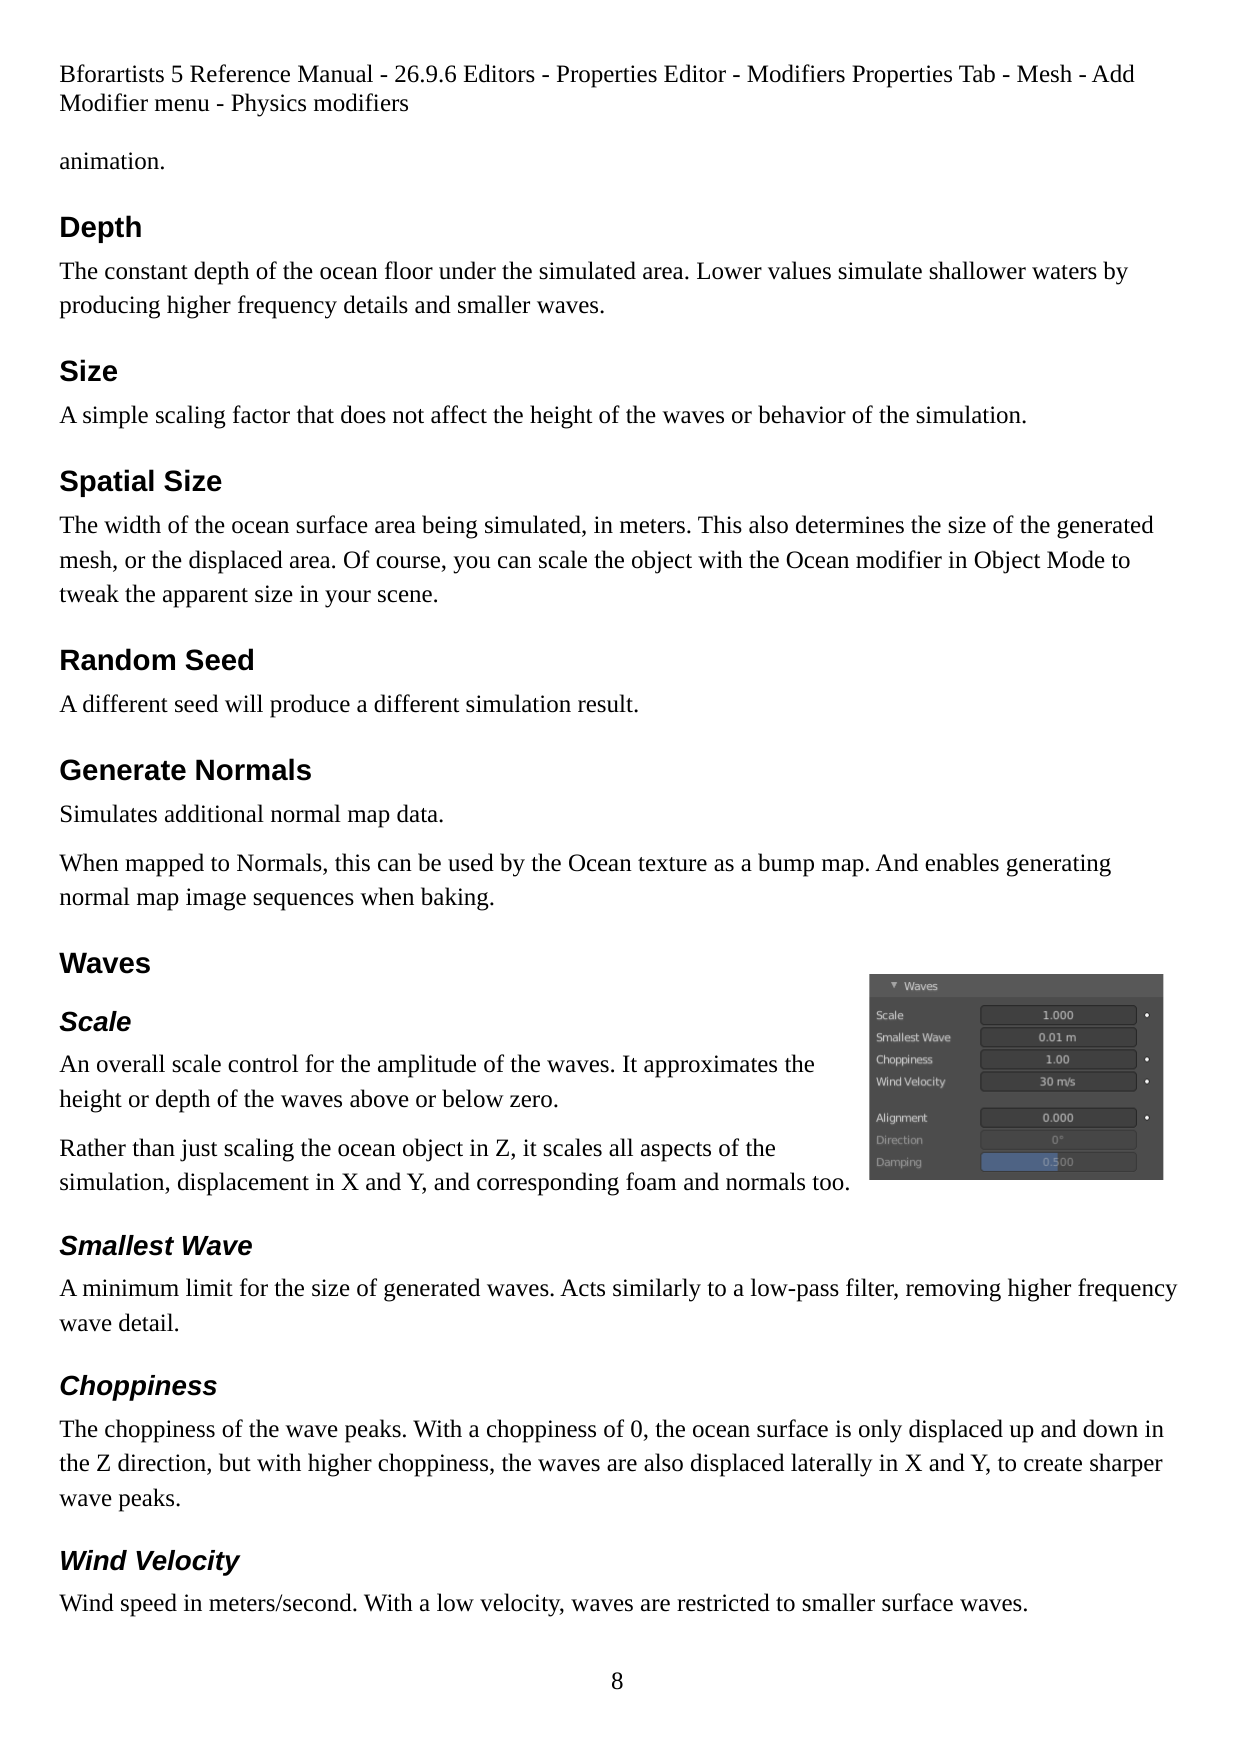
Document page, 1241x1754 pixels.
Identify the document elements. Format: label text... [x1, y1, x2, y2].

text The width of the ocean surface area being simulated, in meters. This also determines the size of the generated mesh, or the displaced area. Of course, you can scale the object with the Ocean modifier in Object Mode to tweak the apparent size in your scene. [59, 510, 1181, 608]
text Rather than just scaling the ocean object in Z, it scales all aspects of the simulation, displacement in X and Y, and corresponding foam and normals too. [59, 1133, 1181, 1196]
text The constant depth of the ocean floor under the simulated area. Lower values simulate shallower waters by producing higher frequency details and smaller waves. [59, 256, 1181, 319]
subtitle Depth [59, 210, 1181, 243]
text An overall scale control for the amplitude of the waves. It approximates the height or depth of the waves above or below zero. [59, 1049, 869, 1112]
text animation. [59, 146, 1181, 175]
text When mapped to Normals, this can be used by the Ocean texture as a bump map. And enables generating normal map image sequences when baking. [59, 848, 1181, 911]
text Wind speed in meters/second. With a low velocity, waves are restricted to smaller surface waves. [59, 1588, 1181, 1617]
text Simulates additional normal map data. [59, 799, 1181, 828]
subtitle Size [59, 354, 1181, 388]
subtitle Scale [59, 1005, 869, 1037]
subtitle Waves [59, 946, 1181, 980]
subtitle Wind Velocity [59, 1544, 1181, 1576]
subtitle Choppiness [59, 1369, 1181, 1401]
text The choppiness of the wave peaks. With a choppiness of 0, the ocean surface is only displaced up and down in the Z direction, but with higher choppiness, the waves are also displaced laterally in X and Y, to create sharper wave peaks. [59, 1414, 1181, 1511]
subtitle Smallest Wave [59, 1229, 1181, 1261]
subtitle Random Seed [59, 643, 1181, 677]
text A minimum limit for the size of generated waves. Acts similarly to a low-pass filter, removing higher frequency wave detail. [59, 1273, 1181, 1336]
text A simple scaling factor that does not affect the height of the waves or behavior of the simulation. [59, 400, 1181, 429]
subtitle [1164, 1005, 1181, 1037]
subtitle Generate Normals [59, 753, 1181, 786]
subtitle Spatial Size [59, 464, 1181, 498]
picture [869, 974, 1164, 1180]
text A different seed will produce a different simulation result. [59, 689, 1181, 718]
